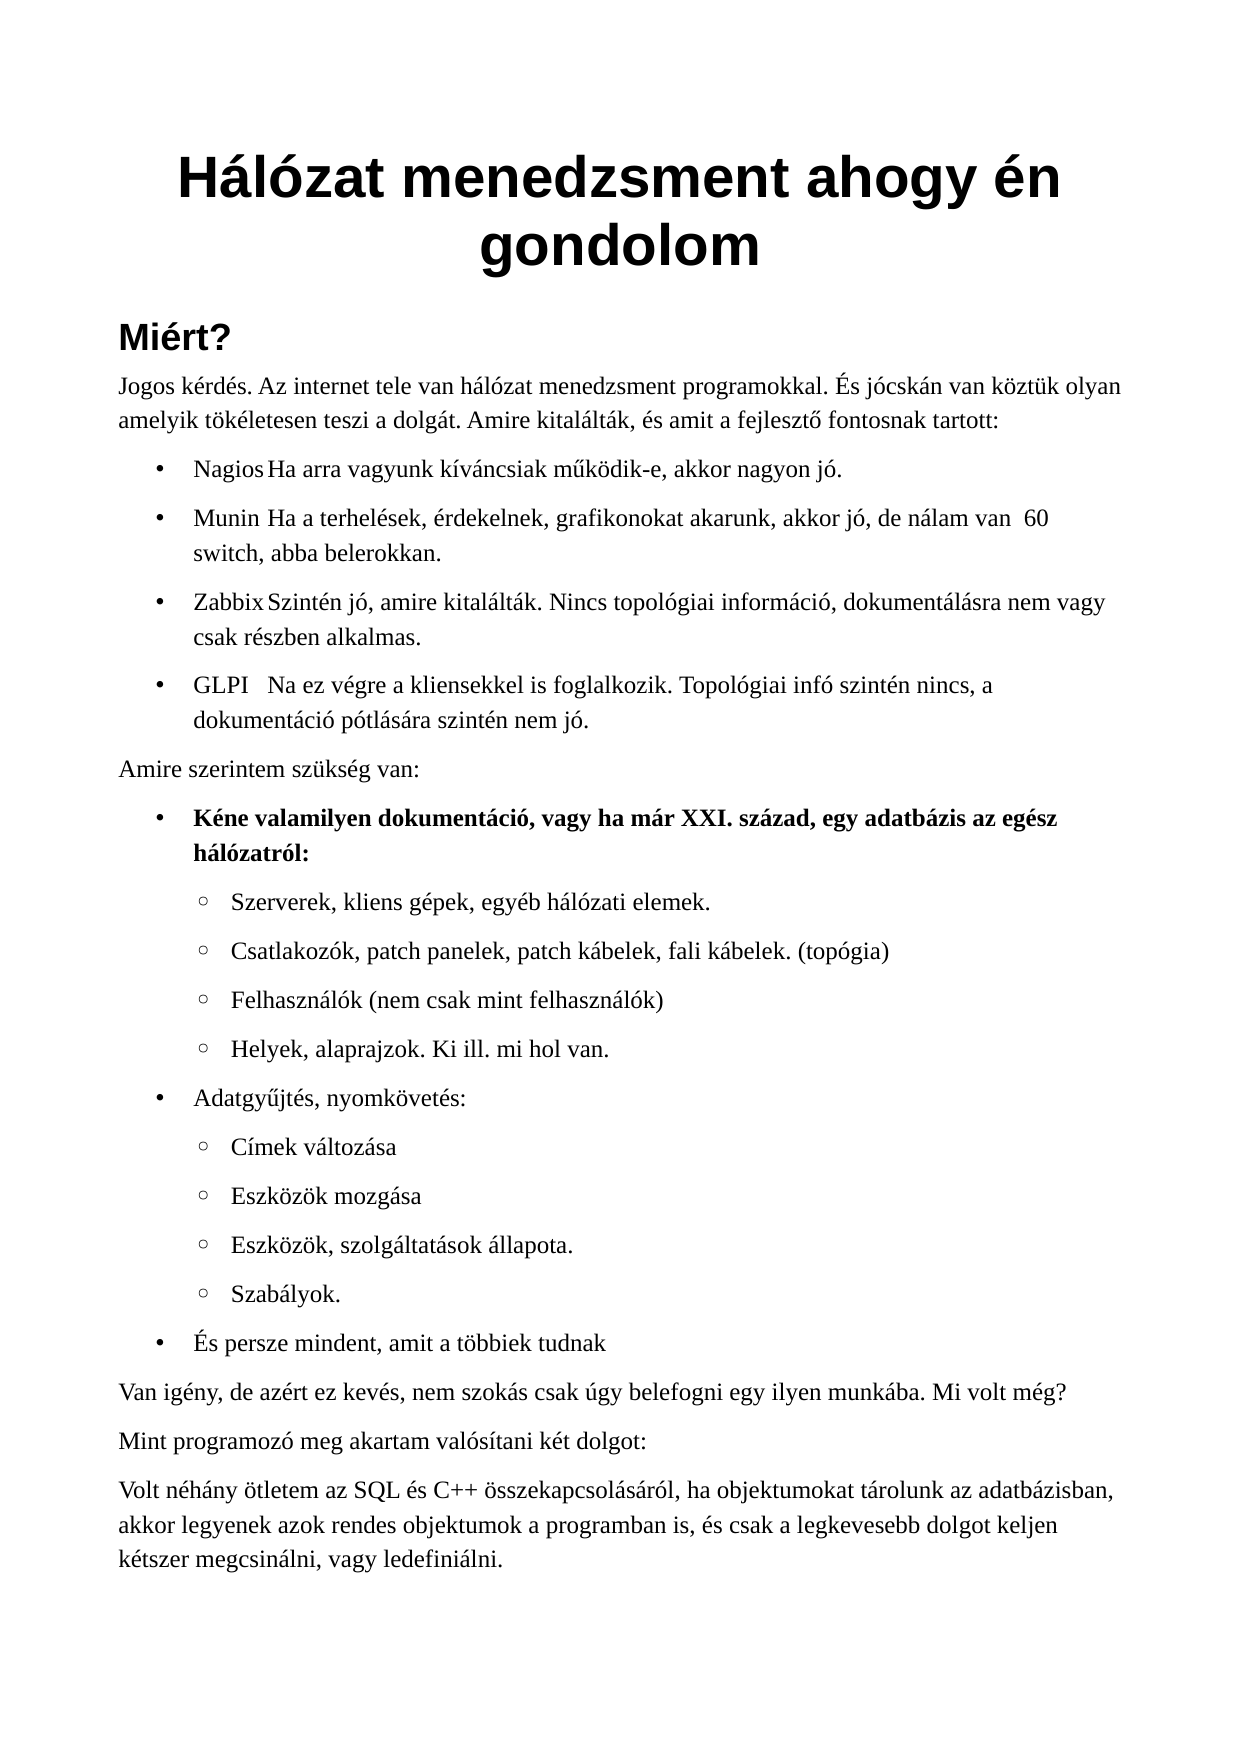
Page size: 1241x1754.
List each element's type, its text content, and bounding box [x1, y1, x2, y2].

list Szabályok. [193, 1279, 1122, 1308]
list Munin Ha a terhelések, érdekelnek, grafikonokat akarunk, akkor jó, de nálam van 60 switch, abba belerokkan. [156, 503, 1122, 567]
list Adatgyűjtés, nyomkövetés: [156, 1083, 1122, 1112]
list Címek változása [193, 1132, 1122, 1161]
list Eszközök mozgása [193, 1181, 1122, 1210]
subtitle Miért? [118, 315, 1122, 358]
title Hálózat menedzsment ahogy én gondolom [118, 143, 1122, 277]
text Amire szerintem szükség van: [118, 754, 1122, 783]
list Nagios Ha arra vagyunk kíváncsiak működik-e, akkor nagyon jó. [156, 454, 1122, 483]
list És persze mindent, amit a többiek tudnak [156, 1328, 1122, 1357]
list Eszközök, szolgáltatások állapota. [193, 1230, 1122, 1259]
list Felhasználók (nem csak mint felhasználók) [193, 985, 1122, 1014]
list Szerverek, kliens gépek, egyéb hálózati elemek. [193, 887, 1122, 916]
text Jogos kérdés. Az internet tele van hálózat menedzsment programokkal. És jócskán van köztük olyan amelyik tökéletesen teszi a dolgát. Amire kitalálták, és amit a fejlesztő fontosnak tartott: [118, 371, 1122, 434]
text Van igény, de azért ez kevés, nem szokás csak úgy belefogni egy ilyen munkába. Mi volt még? [118, 1377, 1122, 1406]
list Zabbix Szintén jó, amire kitalálták. Nincs topológiai információ, dokumentálásra nem vagy csak részben alkalmas. [156, 587, 1122, 650]
list Kéne valamilyen dokumentáció, vagy ha már XXI. század, egy adatbázis az egész hálózatról: [156, 803, 1122, 866]
text Volt néhány ötletem az SQL és C++ összekapcsolásáról, ha objektumokat tárolunk az adatbázisban, akkor legyenek azok rendes objektumok a programban is, és csak a legkevesebb dolgot keljen kétszer megcsinálni, vagy ledefiniálni. [118, 1476, 1122, 1573]
list GLPI Na ez végre a kliensekkel is foglalkozik. Topológiai infó szintén nincs, a dokumentáció pótlására szintén nem jó. [156, 671, 1122, 734]
list Helyek, alaprajzok. Ki ill. mi hol van. [193, 1034, 1122, 1063]
text Mint programozó meg akartam valósítani két dolgot: [118, 1426, 1122, 1455]
list Csatlakozók, patch panelek, patch kábelek, fali kábelek. (topógia) [193, 936, 1122, 964]
